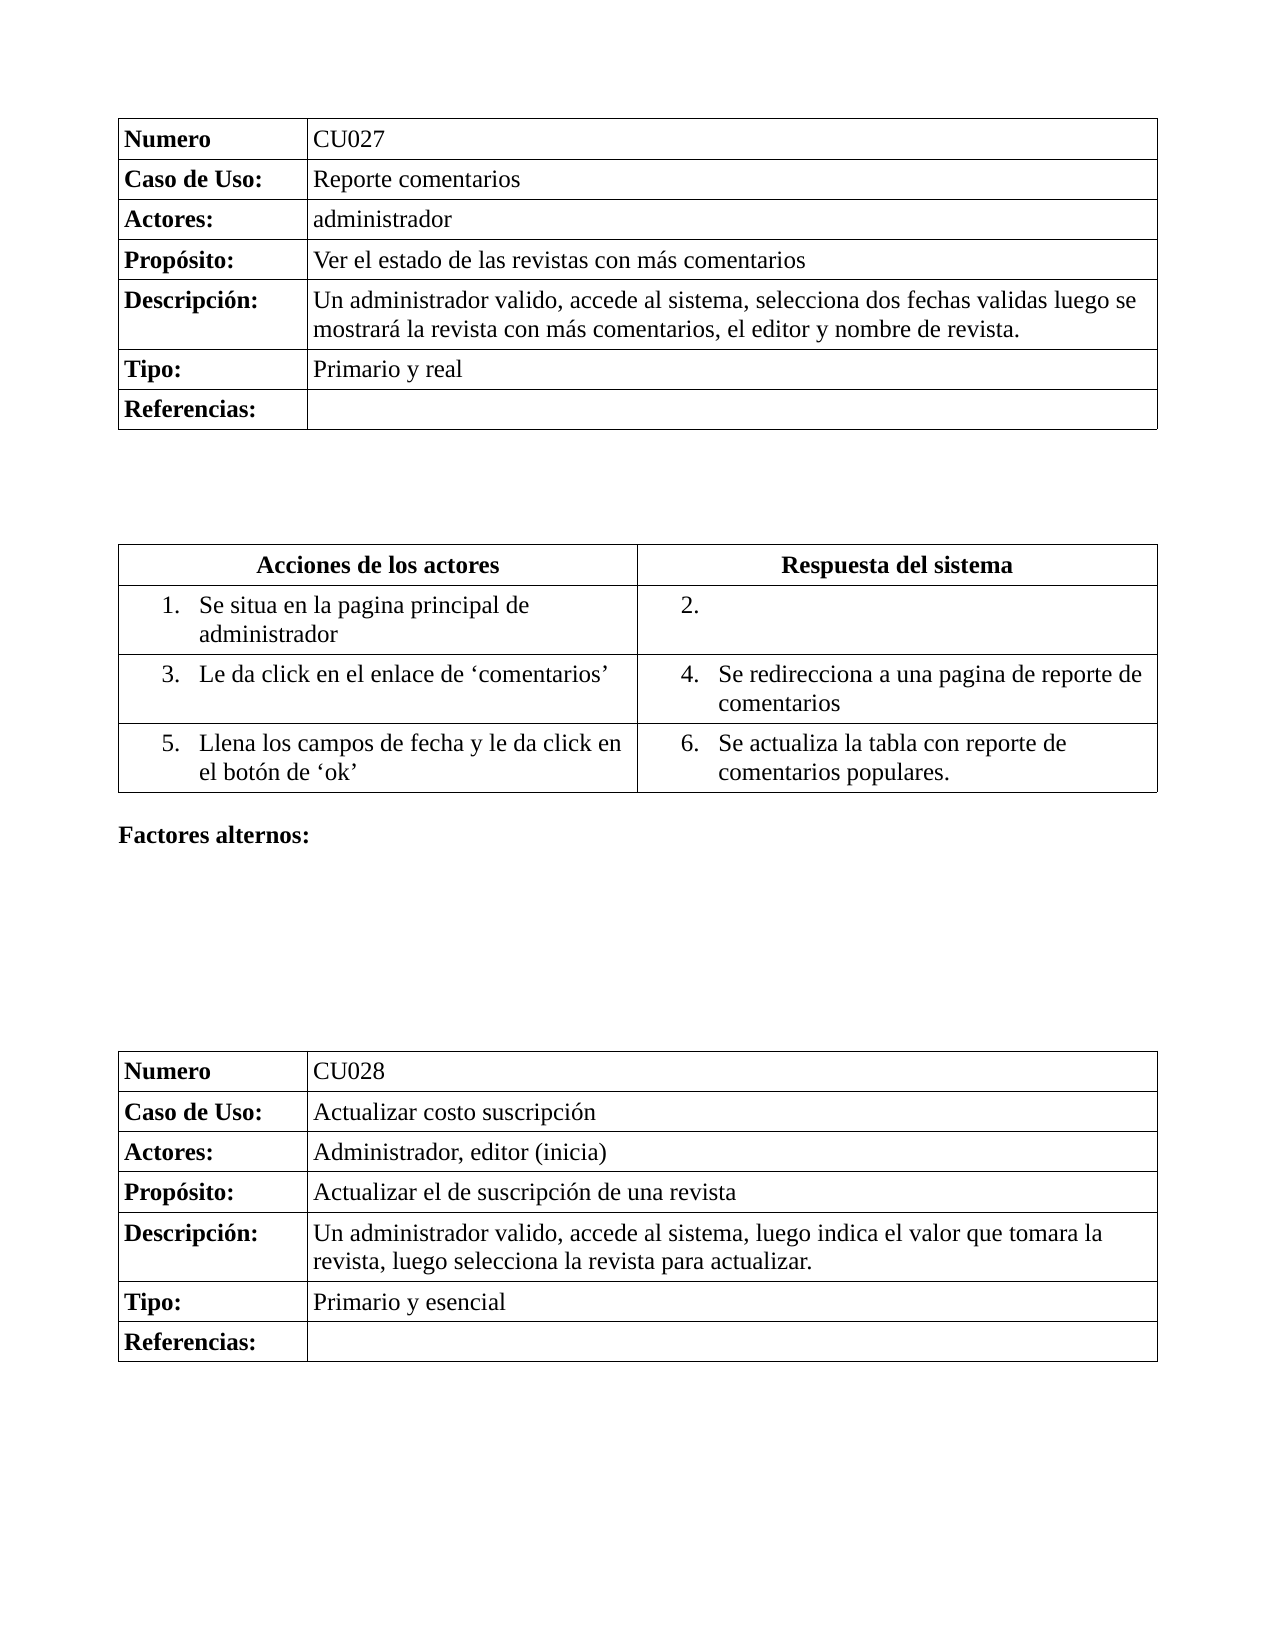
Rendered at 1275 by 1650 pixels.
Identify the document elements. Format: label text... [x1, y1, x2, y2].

table_cell Tipo: [119, 350, 307, 389]
table_header CU028 [308, 1052, 1157, 1091]
text Factores alternos: [118, 821, 1157, 849]
table_cell Reporte comentarios [308, 160, 1157, 199]
table_cell Llena los campos de fecha y le da click en el botón de ‘ok’ [119, 724, 637, 792]
table_cell Actores: [119, 200, 307, 239]
table_cell Se situa en la pagina principal de administrador [119, 586, 637, 653]
table_header Numero [119, 119, 307, 158]
table_cell Descripción: [119, 280, 307, 348]
table_cell Tipo: [119, 1282, 307, 1321]
table_cell Actores: [119, 1132, 307, 1171]
table_cell Un administrador valido, accede al sistema, luego indica el valor que tomara la revista, luego selecciona la revista para actualizar. [308, 1213, 1157, 1281]
table_cell Primario y real [308, 350, 1157, 389]
table_cell Propósito: [119, 1172, 307, 1212]
table_cell Ver el estado de las revistas con más comentarios [308, 240, 1157, 279]
table_header Numero [119, 1052, 307, 1091]
table_cell Actualizar costo suscripción [308, 1092, 1157, 1131]
table_cell Caso de Uso: [119, 1092, 307, 1131]
table_cell Propósito: [119, 240, 307, 279]
table_cell Caso de Uso: [119, 160, 307, 199]
table_cell administrador [308, 200, 1157, 239]
table_cell [638, 586, 1157, 653]
table_header Respuesta del sistema [638, 545, 1157, 584]
table_cell Actualizar el de suscripción de una revista [308, 1172, 1157, 1212]
table_header Acciones de los actores [119, 545, 637, 584]
table_header CU027 [308, 119, 1157, 158]
table_cell Referencias: [119, 1322, 307, 1361]
table_cell Primario y esencial [308, 1282, 1157, 1321]
table_cell Se redirecciona a una pagina de reporte de comentarios [638, 655, 1157, 723]
table_cell Referencias: [119, 390, 307, 429]
table_cell Administrador, editor (inicia) [308, 1132, 1157, 1171]
table_cell Un administrador valido, accede al sistema, selecciona dos fechas validas luego se mostrará la revista con más comentarios, el editor y nombre de revista. [308, 280, 1157, 348]
table_cell Descripción: [119, 1213, 307, 1281]
table_cell [308, 390, 1157, 429]
table_cell Se actualiza la tabla con reporte de comentarios populares. [638, 724, 1157, 792]
table_cell Le da click en el enlace de ‘comentarios’ [119, 655, 637, 723]
table_cell [308, 1322, 1157, 1361]
